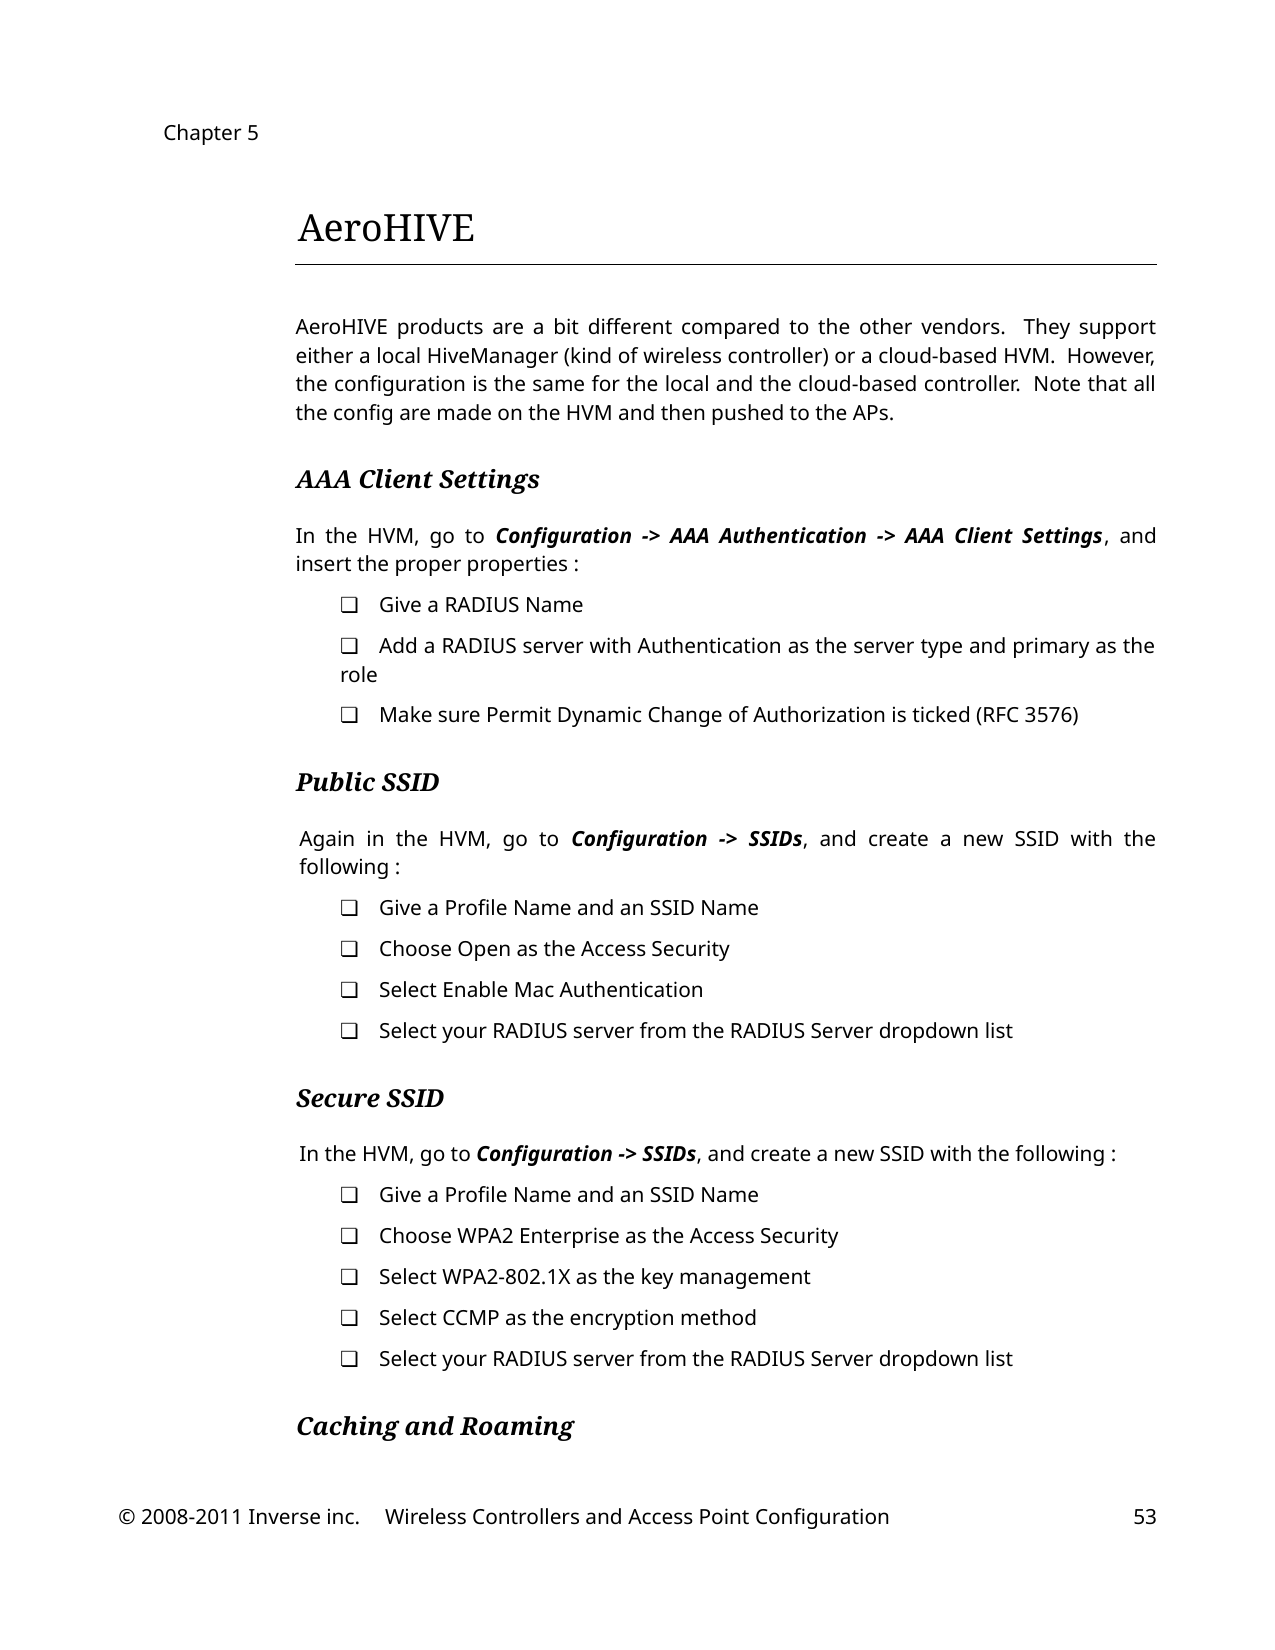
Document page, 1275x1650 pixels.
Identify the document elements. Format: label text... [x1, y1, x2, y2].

list ❏ Select your RADIUS server from the RADIUS Server dropdown list [340, 1016, 1157, 1044]
list ❏ Select your RADIUS server from the RADIUS Server dropdown list [340, 1344, 1157, 1372]
text Again in the HVM, go to Configuration -> SSIDs, and create a new SSID with the following : [299, 824, 1157, 881]
list ❏ Select Enable Mac Authentication [340, 975, 1157, 1003]
subtitle AeroHIVE [295, 201, 1157, 264]
subtitle AAA Client Settings [258, 462, 1157, 496]
text In the HVM, go to Configuration -> SSIDs, and create a new SSID with the following : [299, 1139, 1157, 1167]
list ❏ Give a Profile Name and an SSID Name [340, 893, 1157, 922]
list ❏ Make sure Permit Dynamic Change of Authorization is ticked (RFC 3576) [340, 701, 1157, 729]
list ❏ Give a Profile Name and an SSID Name [340, 1180, 1157, 1208]
subtitle Secure SSID [258, 1081, 1157, 1114]
list ❏ Choose WPA2 Enterprise as the Access Security [340, 1221, 1157, 1249]
subtitle Public SSID [258, 765, 1157, 799]
list ❏ Select CCMP as the encryption method [340, 1303, 1157, 1331]
text In the HVM, go to Configuration -> AAA Authentication -> AAA Client Settings, and insert the proper properties : [295, 521, 1157, 578]
list ❏ Give a RADIUS Name [340, 590, 1157, 619]
list ❏ Choose Open as the Access Security [340, 934, 1157, 962]
list ❏ Select WPA2-802.1X as the key management [340, 1262, 1157, 1290]
list ❏ Add a RADIUS server with Authentication as the server type and primary as the role [340, 631, 1157, 688]
text AeroHIVE products are a bit different compared to the other vendors. They support either a local HiveManager (kind of wireless controller) or a cloud-based HVM. However, the configuration is the same for the local and the cloud-based controller. Note that all the config are made on the HVM and then pushed to the APs. [295, 312, 1157, 426]
subtitle Caching and Roaming [258, 1408, 1157, 1442]
